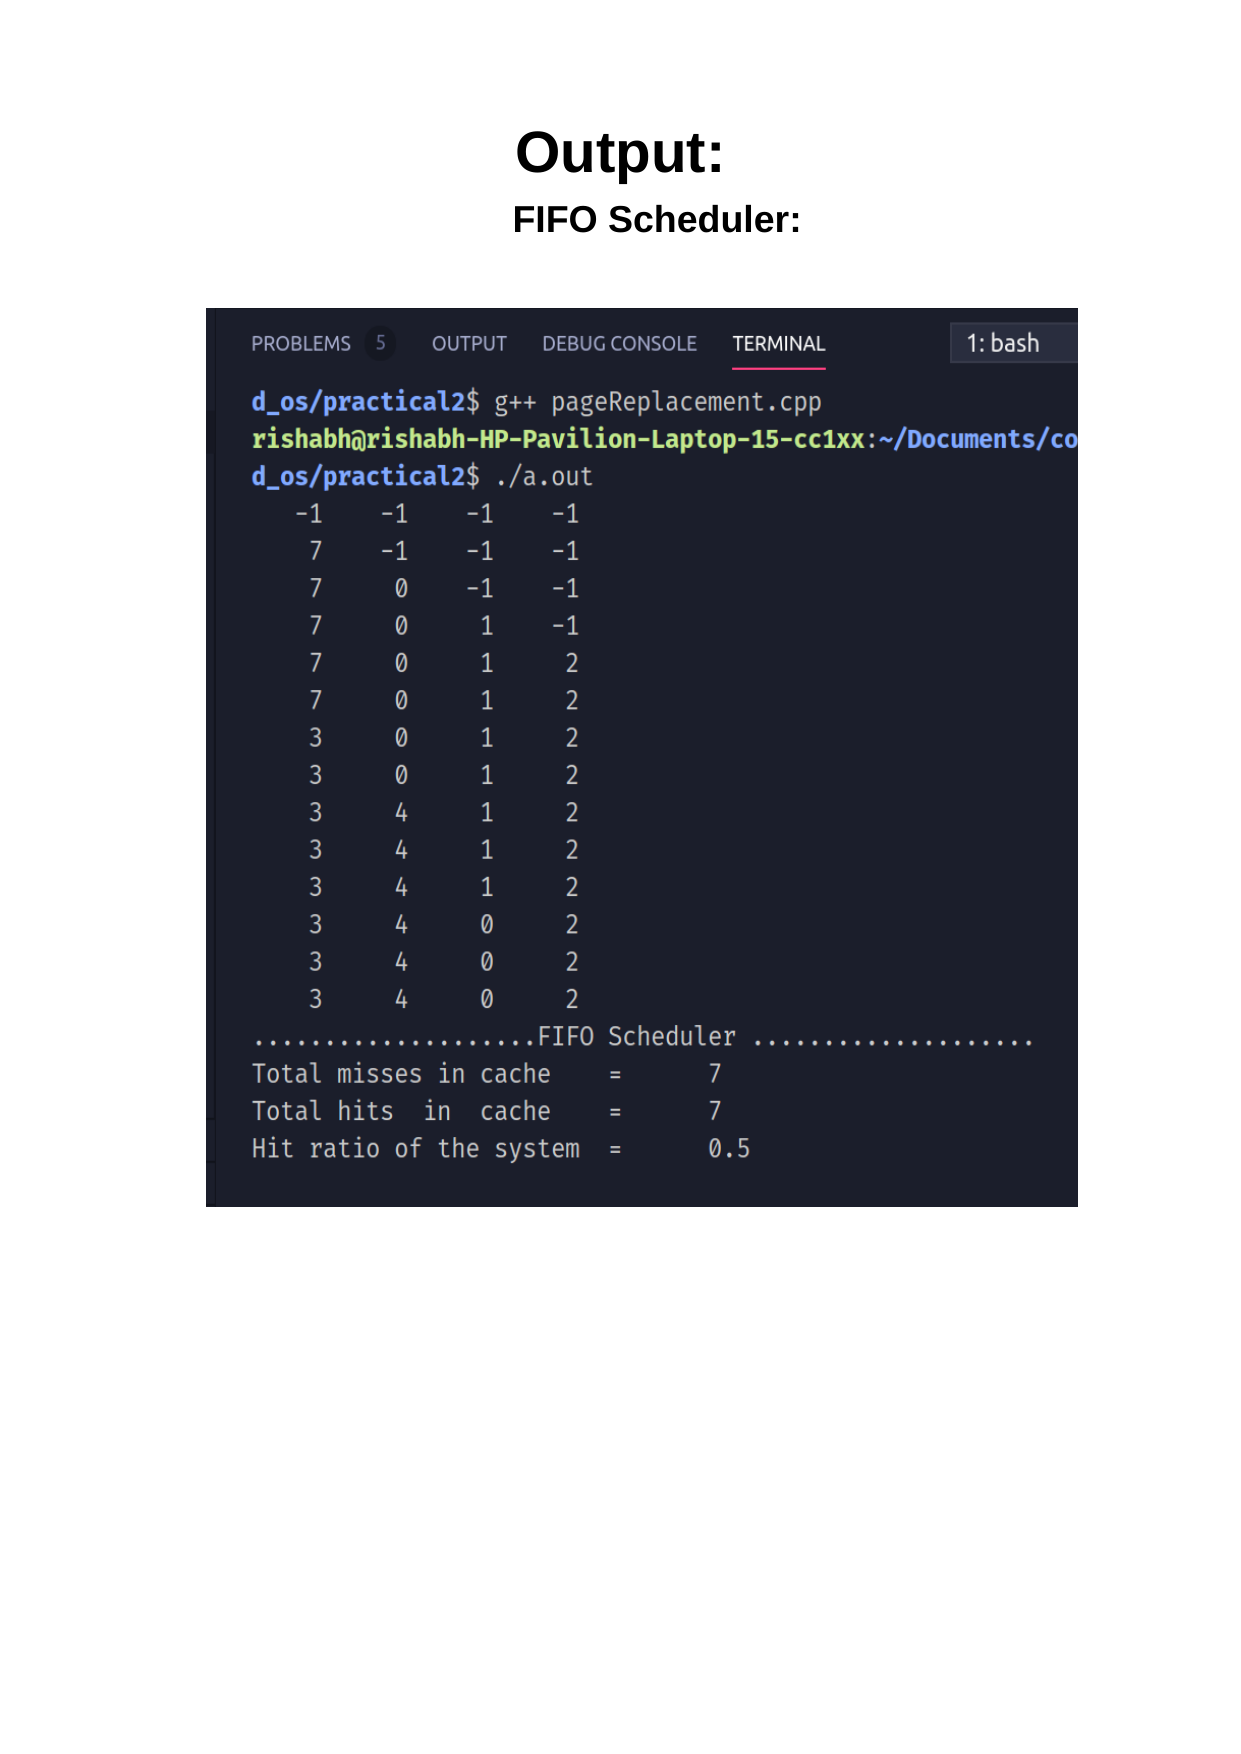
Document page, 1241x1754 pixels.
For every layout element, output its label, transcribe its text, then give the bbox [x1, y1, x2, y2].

picture [325, 308, 1078, 1207]
title Output: [118, 118, 1122, 185]
text FIFO Scheduler: [118, 198, 1122, 241]
